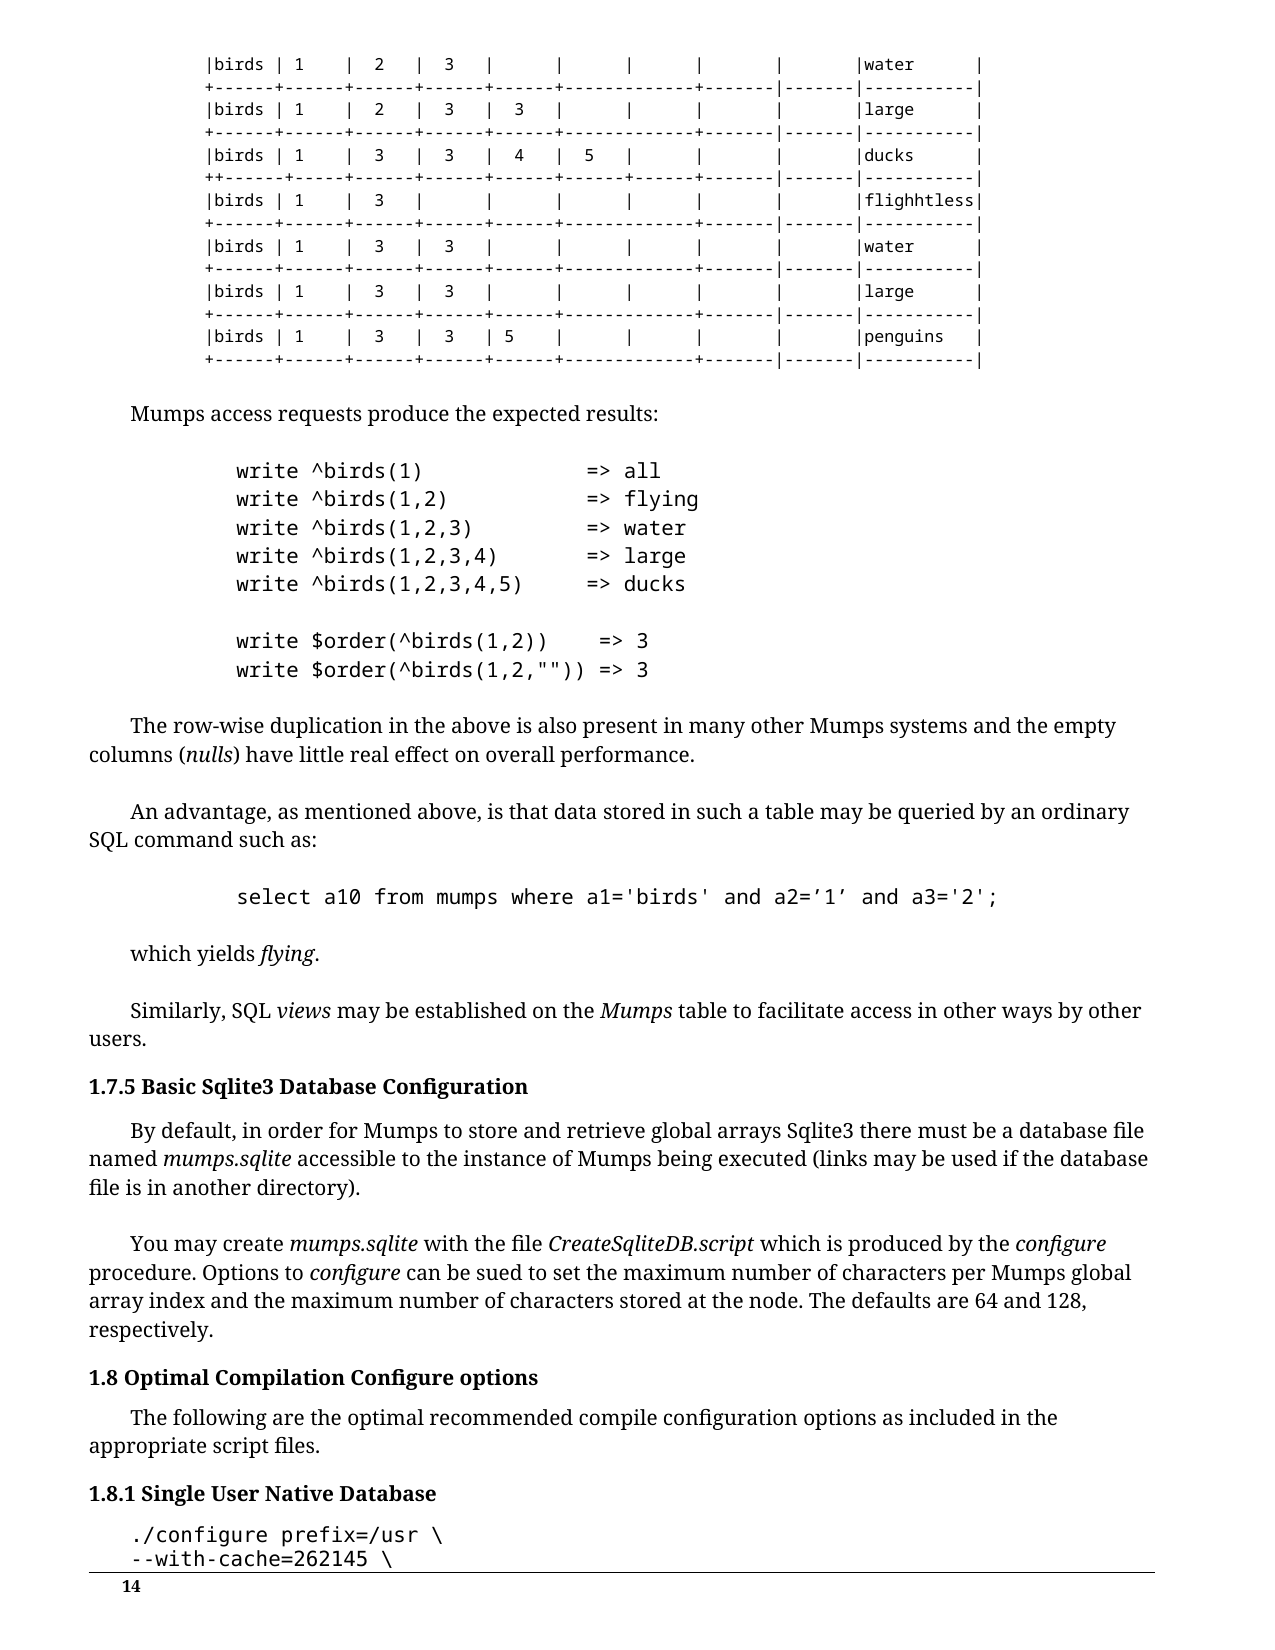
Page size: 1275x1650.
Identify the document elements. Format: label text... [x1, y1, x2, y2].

text --with-cache=262145 \ [88, 1547, 1155, 1572]
text write ^birds(1) => all [162, 456, 1170, 484]
text |birds | 1 | 3 | | | | | | |flighhtless| [162, 189, 1155, 211]
text write ^birds(1,2,3) => water [162, 513, 1170, 541]
text |birds | 1 | 3 | 3 | 5 | | | | |penguins | [162, 325, 1155, 348]
text write $order(^birds(1,2,"")) => 3 [162, 655, 1170, 683]
text +------+------+------+------+------+-------------+-------|-------|-----------| [162, 211, 1155, 234]
text +------+------+------+------+------+-------------+-------|-------|-----------| [162, 348, 1155, 370]
text +------+------+------+------+------+-------------+-------|-------|-----------| [162, 75, 1155, 98]
subtitle Basic Sqlite3 Database Configuration [88, 1072, 1170, 1101]
subtitle Single User Native Database [88, 1479, 1170, 1508]
text |birds | 1 | 2 | 3 | 3 | | | | |large | [162, 98, 1155, 121]
text |birds | 1 | 3 | 3 | 4 | 5 | | | |ducks | [162, 143, 1155, 166]
text You may create mumps.sqlite with the file CreateSqliteDB.script which is produced by the configure procedure. Options to configure can be sued to set the maximum number of characters per Mumps global array index and the maximum number of characters stored at the node. The defaults are 64 and 128, respectively. [88, 1229, 1155, 1343]
text write $order(^birds(1,2)) => 3 [162, 626, 1170, 655]
text Similarly, SQL views may be established on the Mumps table to facilitate access in other ways by other users. [88, 996, 1155, 1053]
text ++------+-----+------+------+------+------+------+-------|-------|-----------| [162, 166, 1155, 189]
text |birds | 1 | 3 | 3 | | | | | |large | [162, 279, 1155, 302]
text Mumps access requests produce the expected results: [88, 399, 1155, 427]
text By default, in order for Mumps to store and retrieve global arrays Sqlite3 there must be a database file named mumps.sqlite accessible to the instance of Mumps being executed (links may be used if the database file is in another directory). [88, 1116, 1155, 1201]
text write ^birds(1,2,3,4,5) => ducks [162, 569, 1170, 598]
text +------+------+------+------+------+-------------+-------|-------|-----------| [162, 121, 1155, 143]
text |birds | 1 | 3 | 3 | | | | | |water | [162, 234, 1155, 257]
text ./configure prefix=/usr \ [88, 1523, 1155, 1547]
text +------+------+------+------+------+-------------+-------|-------|-----------| [162, 257, 1155, 279]
text +------+------+------+------+------+-------------+-------|-------|-----------| [162, 302, 1155, 325]
text The following are the optimal recommended compile configuration options as included in the appropriate script files. [88, 1403, 1155, 1460]
text The row-wise duplication in the above is also present in many other Mumps systems and the empty columns (nulls) have little real effect on overall performance. [88, 712, 1155, 768]
text |birds | 1 | 2 | 3 | | | | | |water | [162, 52, 1155, 75]
text which yields flying. [88, 939, 1155, 968]
text write ^birds(1,2) => flying [162, 484, 1170, 513]
text An advantage, as mentioned above, is that data stored in such a table may be queried by an ordinary SQL command such as: [88, 797, 1155, 854]
subtitle Optimal Compilation Configure options [88, 1363, 1170, 1391]
text write ^birds(1,2,3,4) => large [162, 541, 1170, 569]
text select a10 from mumps where a1='birds' and a2=’1’ and a3='2'; [162, 882, 1155, 911]
